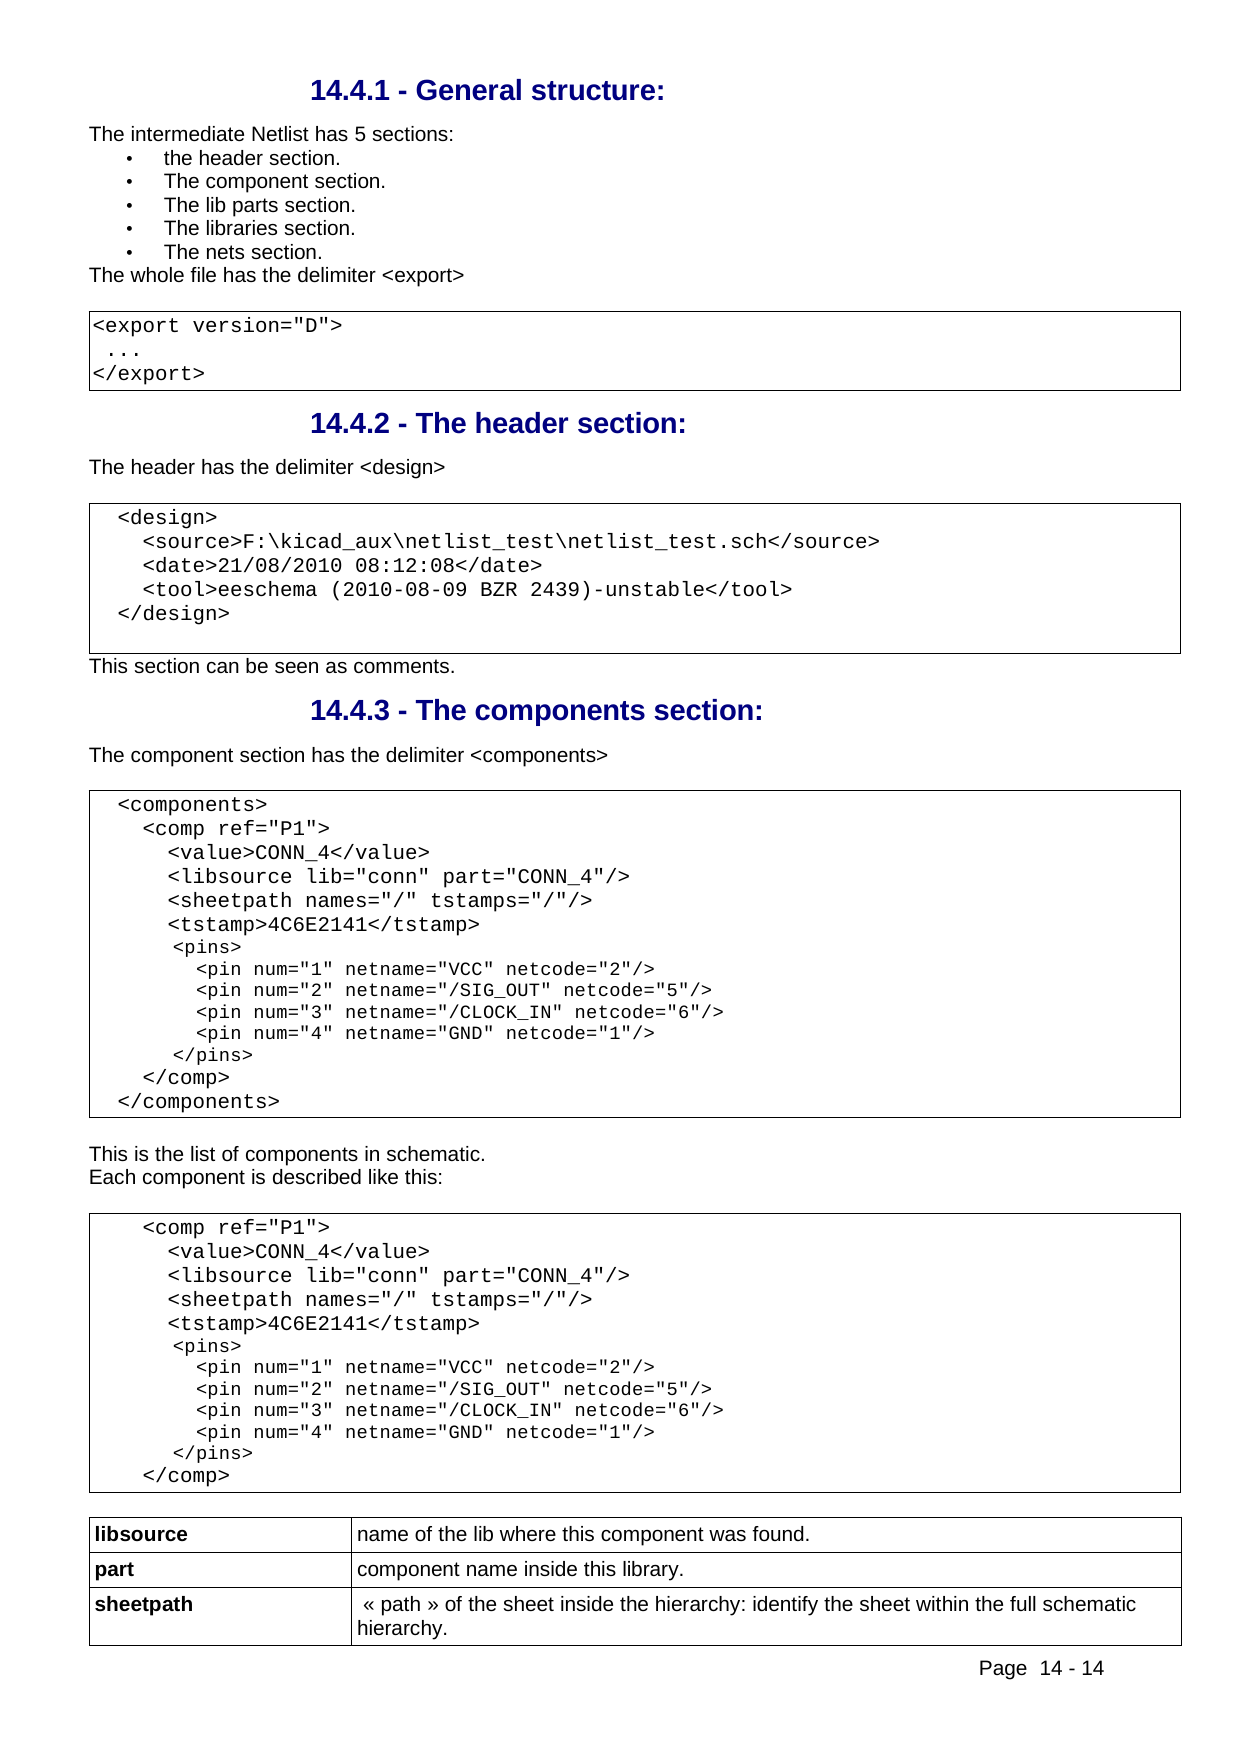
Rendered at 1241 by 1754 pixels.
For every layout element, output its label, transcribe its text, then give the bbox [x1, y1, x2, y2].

list The lib parts section. [126, 193, 1181, 217]
text The whole file has the delimiter <export> [88, 264, 1181, 287]
text <sheetpath names="/" tstamps="/"/> [90, 1284, 1180, 1308]
table_cell part [90, 1553, 351, 1587]
text <design> [90, 504, 1180, 527]
text <pins> [90, 1332, 1180, 1354]
table_cell « path » of the sheet inside the hierarchy: identify the sheet within the full schematic hierarchy. [352, 1588, 1181, 1645]
list the header section. [126, 146, 1181, 170]
text <sheetpath names="/" tstamps="/"/> [90, 886, 1180, 910]
text <pin num="3" netname="/CLOCK_IN" netcode="6"/> [90, 1397, 1180, 1418]
text </components> [90, 1087, 1180, 1117]
text The intermediate Netlist has 5 sections: [88, 123, 1181, 146]
text <value>CONN_4</value> [90, 1237, 1180, 1261]
text <pin num="1" netname="VCC" netcode="2"/> [90, 955, 1180, 977]
text </comp> [90, 1063, 1180, 1087]
text </design> [90, 599, 1180, 627]
text <components> [90, 791, 1180, 814]
text <pins> [90, 934, 1180, 955]
table_cell component name inside this library. [352, 1553, 1181, 1587]
text </pins> [90, 1440, 1180, 1461]
text <pin num="2" netname="/SIG_OUT" netcode="5"/> [90, 1375, 1180, 1397]
text <date>21/08/2010 08:12:08</date> [90, 551, 1180, 575]
table_header libsource [90, 1518, 351, 1552]
text <pin num="1" netname="VCC" netcode="2"/> [90, 1354, 1180, 1375]
text <value>CONN_4</value> [90, 838, 1180, 862]
text <comp ref="P1"> [90, 814, 1180, 838]
text <libsource lib="conn" part="CONN_4"/> [90, 1261, 1180, 1284]
text <libsource lib="conn" part="CONN_4"/> [90, 862, 1180, 886]
list The libraries section. [126, 217, 1181, 240]
subtitle General structure: [236, 74, 1181, 106]
text <tstamp>4C6E2141</tstamp> [90, 1308, 1180, 1332]
text <source>F:\kicad_aux\netlist_test\netlist_test.sch</source> [90, 527, 1180, 551]
table_cell sheetpath [90, 1588, 351, 1645]
text The header has the delimiter <design> [88, 456, 1181, 479]
text Each component is described like this: [88, 1166, 1181, 1189]
text <pin num="4" netname="GND" netcode="1"/> [90, 1418, 1180, 1440]
text <pin num="3" netname="/CLOCK_IN" netcode="6"/> [90, 998, 1180, 1020]
text <tool>eeschema (2010-08-09 BZR 2439)-unstable</tool> [90, 575, 1180, 599]
text </comp> [90, 1461, 1180, 1492]
text <pin num="2" netname="/SIG_OUT" netcode="5"/> [90, 977, 1180, 998]
text <export version="D"> [90, 312, 1180, 335]
subtitle The components section: [236, 694, 1181, 727]
text The component section has the delimiter <components> [88, 743, 1181, 767]
text This section can be seen as comments. [88, 654, 1181, 678]
text <tstamp>4C6E2141</tstamp> [90, 910, 1180, 934]
table_header name of the lib where this component was found. [352, 1518, 1181, 1552]
text ... [90, 335, 1180, 359]
subtitle The header section: [236, 407, 1181, 439]
list The nets section. [126, 240, 1181, 264]
text </export> [90, 359, 1180, 390]
text <comp ref="P1"> [90, 1214, 1180, 1237]
text This is the list of components in schematic. [88, 1142, 1181, 1166]
text <pin num="4" netname="GND" netcode="1"/> [90, 1020, 1180, 1041]
list The component section. [126, 170, 1181, 193]
text </pins> [90, 1041, 1180, 1063]
